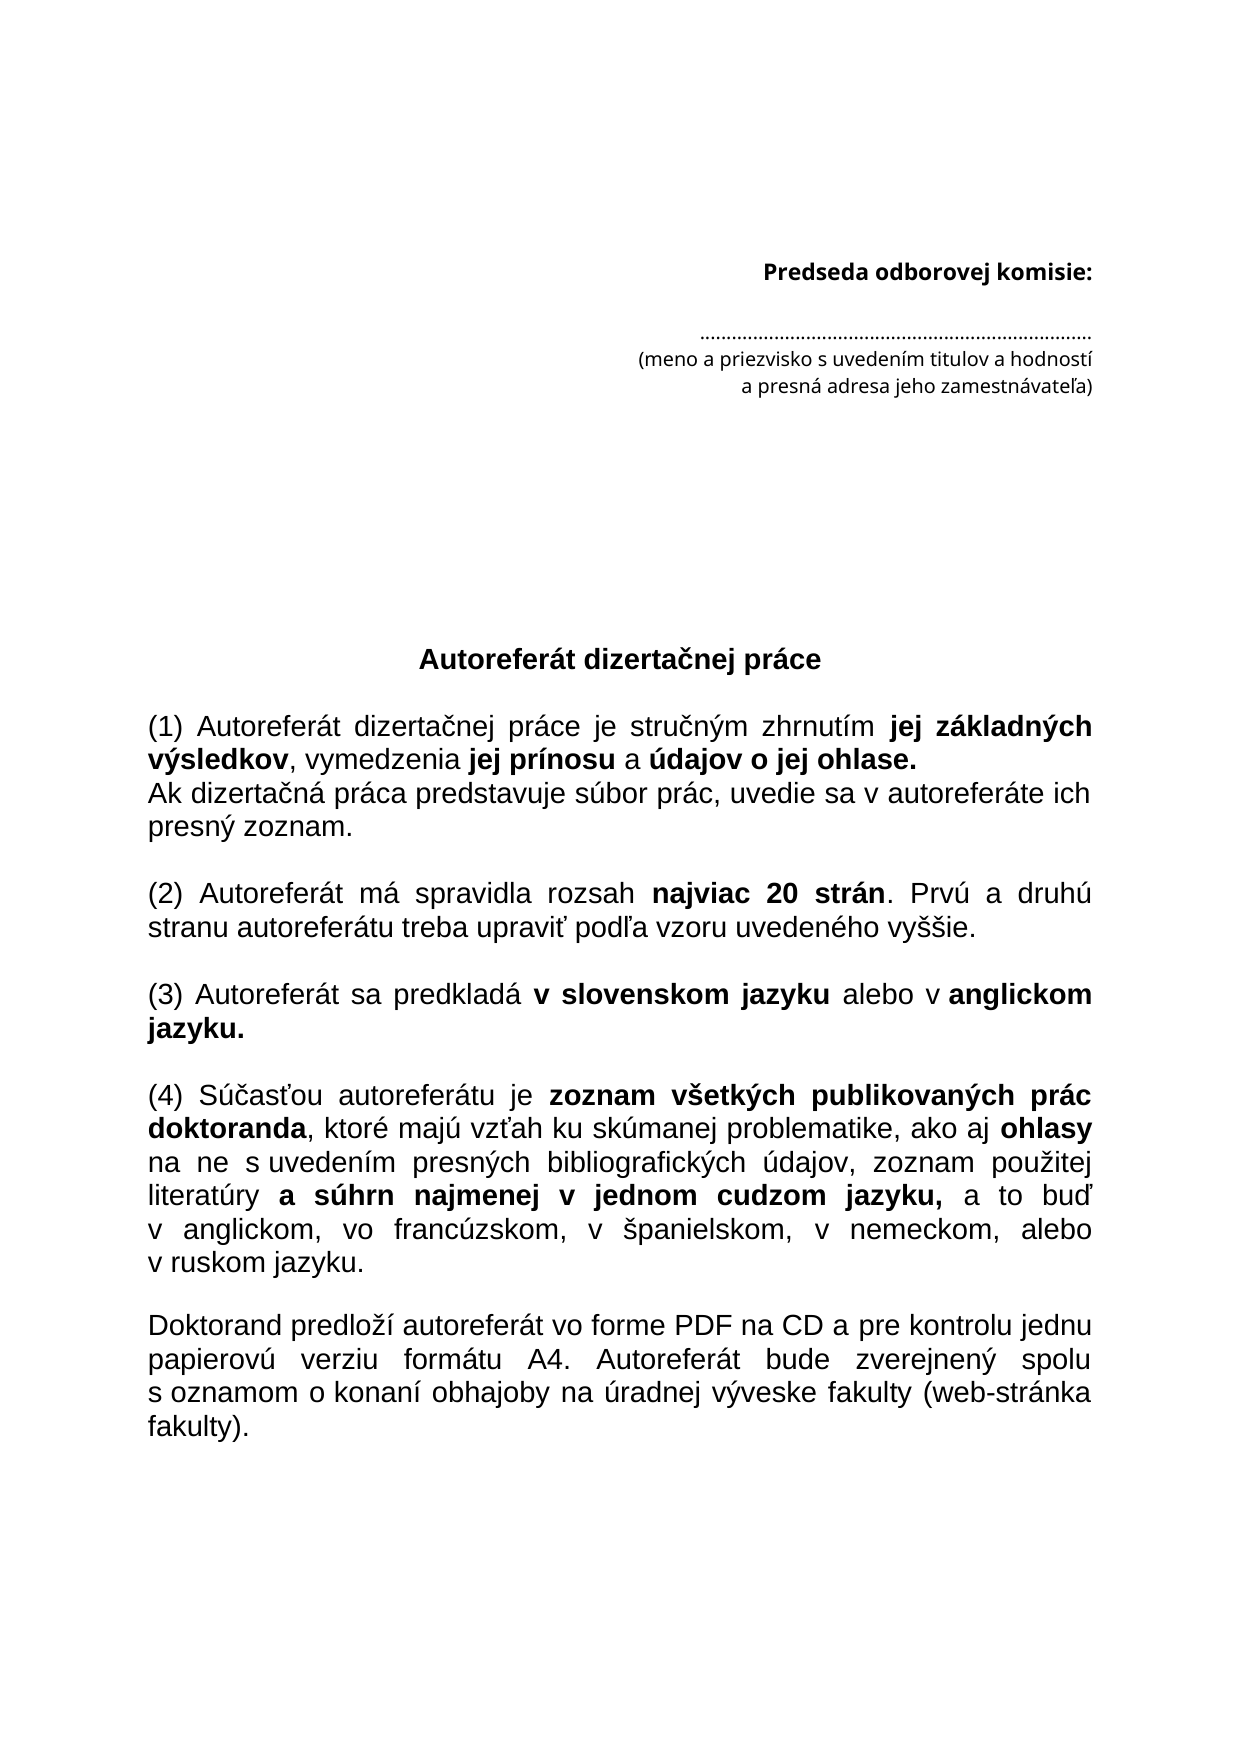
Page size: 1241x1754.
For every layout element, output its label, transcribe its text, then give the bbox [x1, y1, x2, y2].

text Doktorand predloží autoreferát vo forme PDF na CD a pre kontrolu jednu papierovú verziu formátu A4. Autoreferát bude zverejnený spolu s oznamom o konaní obhajoby na úradnej výveske fakulty (web-stránka fakulty). [148, 1308, 1093, 1442]
text (2) Autoreferát má spravidla rozsah najviac 20 strán. Prvú a druhú stranu autoreferátu treba upraviť podľa vzoru uvedeného vyššie. [148, 877, 1093, 944]
text .......................................................................... [148, 318, 1093, 345]
text (1) Autoreferát dizertačnej práce je stručným zhrnutím jej základných výsledkov, vymedzenia jej prínosu a údajov o jej ohlase. [148, 709, 1093, 776]
text (4) Súčasťou autoreferátu je zoznam všetkých publikovaných prác doktoranda, ktoré majú vzťah ku skúmanej problematike, ako aj ohlasy na ne s uvedením presných bibliografických údajov, zoznam použitej literatúry a súhrn najmenej v jednom cudzom jazyku, a to buď v anglickom, vo francúzskom, v španielskom, v nemeckom, alebo v ruskom jazyku. [148, 1078, 1093, 1279]
text (3) Autoreferát sa predkladá v slovenskom jazyku alebo v anglickom jazyku. [148, 977, 1093, 1044]
text Ak dizertačná práca predstavuje súbor prác, uvedie sa v autoreferáte ich presný zoznam. [148, 776, 1093, 843]
text a presná adresa jeho zamestnávateľa) [148, 372, 1093, 399]
text Autoreferát dizertačnej práce [148, 642, 1093, 675]
text Predseda odborovej komisie: [148, 256, 1093, 287]
text (meno a priezvisko s uvedením titulov a hodností [148, 345, 1093, 372]
